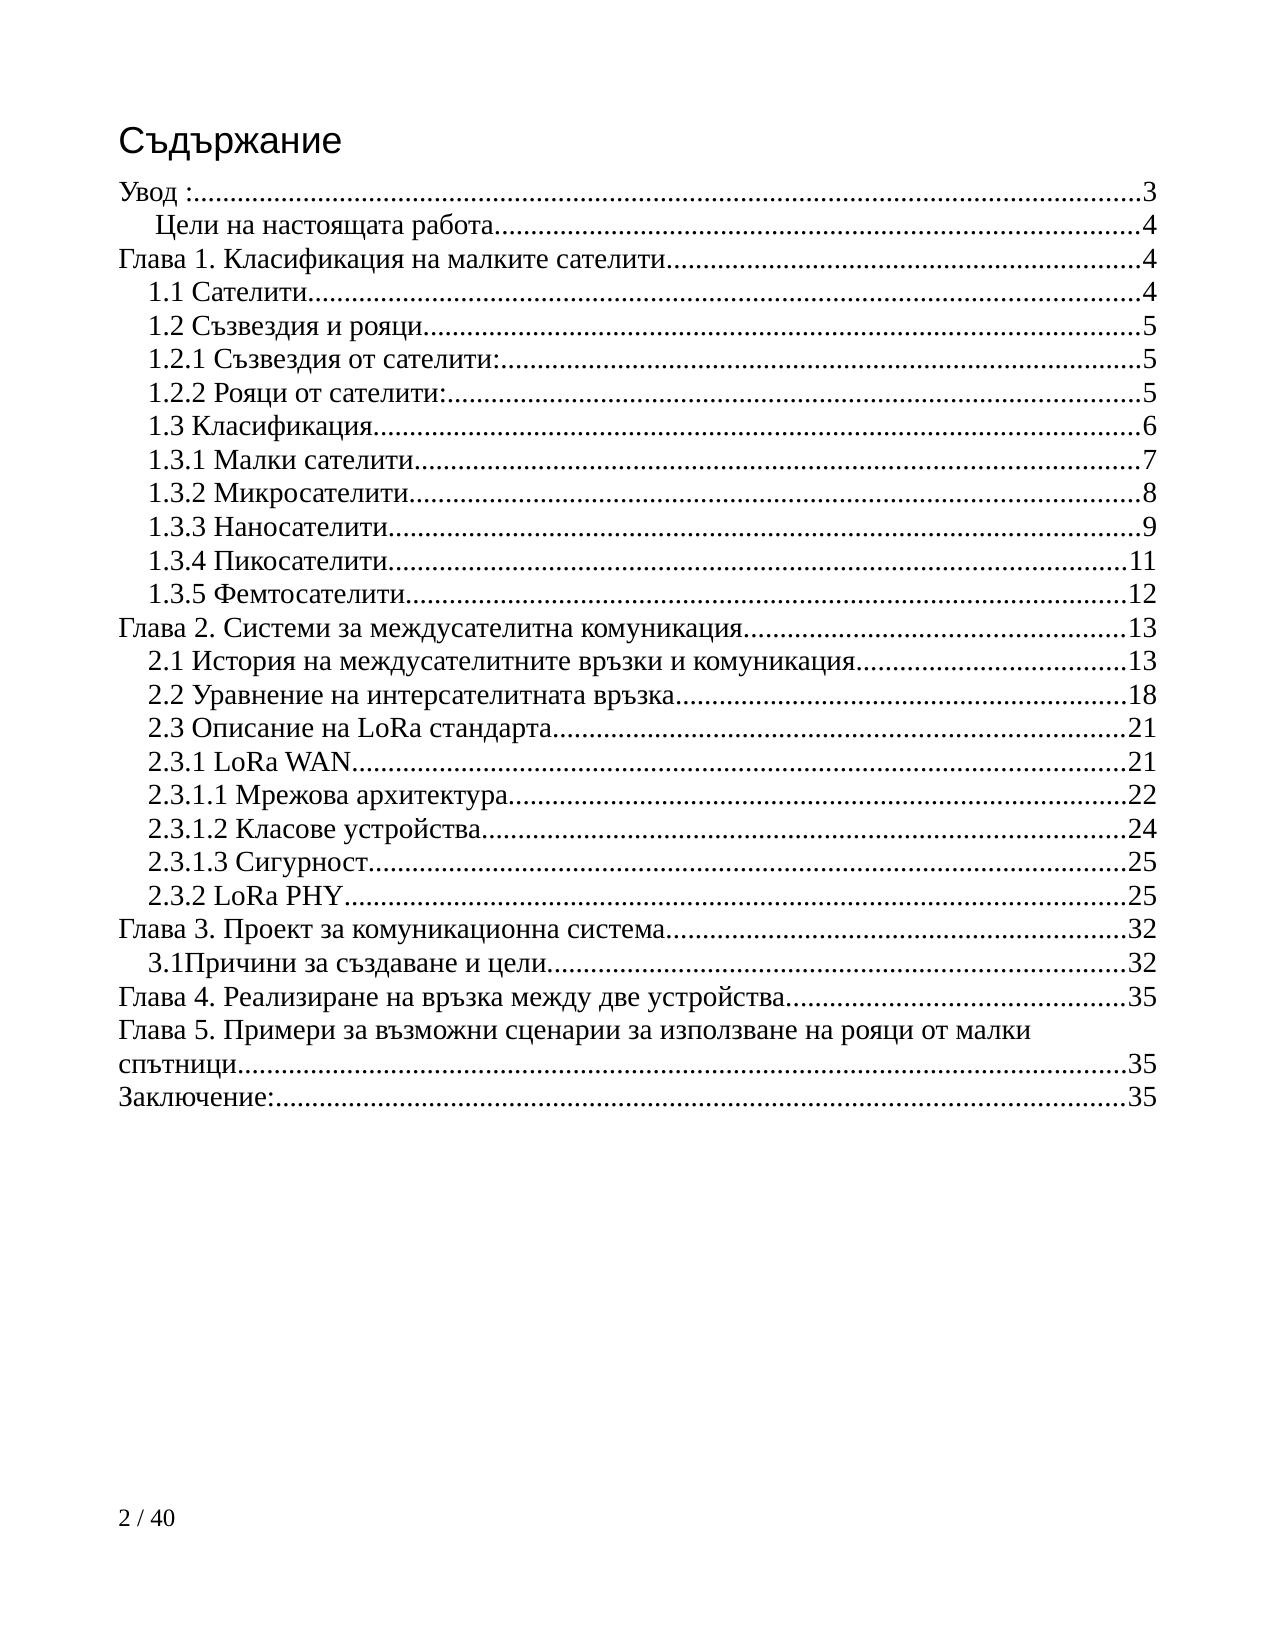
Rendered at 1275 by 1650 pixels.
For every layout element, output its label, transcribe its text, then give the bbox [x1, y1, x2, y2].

text 2.3.2 LoRa PHY 25 [148, 878, 1157, 912]
text 3.1Причини за създаване и цели. 32 [148, 945, 1157, 979]
text 2.3.1.1 Мрежова архитектура 22 [148, 777, 1157, 811]
text 1.3.5 Фемтосателити 12 [148, 576, 1157, 610]
text 2.3.1.3 Сигурност 25 [148, 844, 1157, 878]
text Глава 2. Системи за междусателитна комуникация. 13 [118, 610, 1157, 643]
text 2.1 История на междусателитните връзки и комуникация 13 [148, 643, 1157, 677]
text 1.2 Съзвездия и рояци 5 [148, 308, 1157, 341]
text 1.1 Сателити 4 [148, 274, 1157, 308]
subtitle Съдържание [118, 118, 1157, 161]
text 1.3 Класификация 6 [148, 408, 1157, 442]
text 2.3 Описание на LoRa стандарта 21 [148, 710, 1157, 744]
text Заключение: 35 [118, 1079, 1157, 1113]
text 1.3.3 Наносателити 9 [148, 509, 1157, 543]
text 1.2.1 Съзвездия от сателити: 5 [148, 341, 1157, 375]
text 1.2.2 Рояци от сателити: 5 [148, 375, 1157, 408]
text Глава 1. Класификация на малките сателити. 4 [118, 241, 1157, 274]
text 2.3.1.2 Класове устройства. 24 [148, 811, 1157, 844]
text Увод : 3 [118, 174, 1157, 207]
text Глава 3. Проект за комуникационна система. 32 [118, 912, 1157, 945]
text Цели на настоящата работa 4 [148, 207, 1157, 241]
text 1.3.4 Пикосателити 11 [148, 543, 1157, 576]
text 1.3.1 Малки сателити 7 [148, 442, 1157, 476]
text 2.3.1 LoRa WAN 21 [148, 744, 1157, 777]
text 2.2 Уравнение на интерсателитната връзка 18 [148, 677, 1157, 710]
text Глава 4. Реализиране на връзка между две устройства. 35 [118, 979, 1157, 1012]
text 1.3.2 Микросателити 8 [148, 476, 1157, 509]
text Глава 5. Примери за възможни сценарии за използване на рояци от малки спътници 35 [118, 1012, 1157, 1079]
